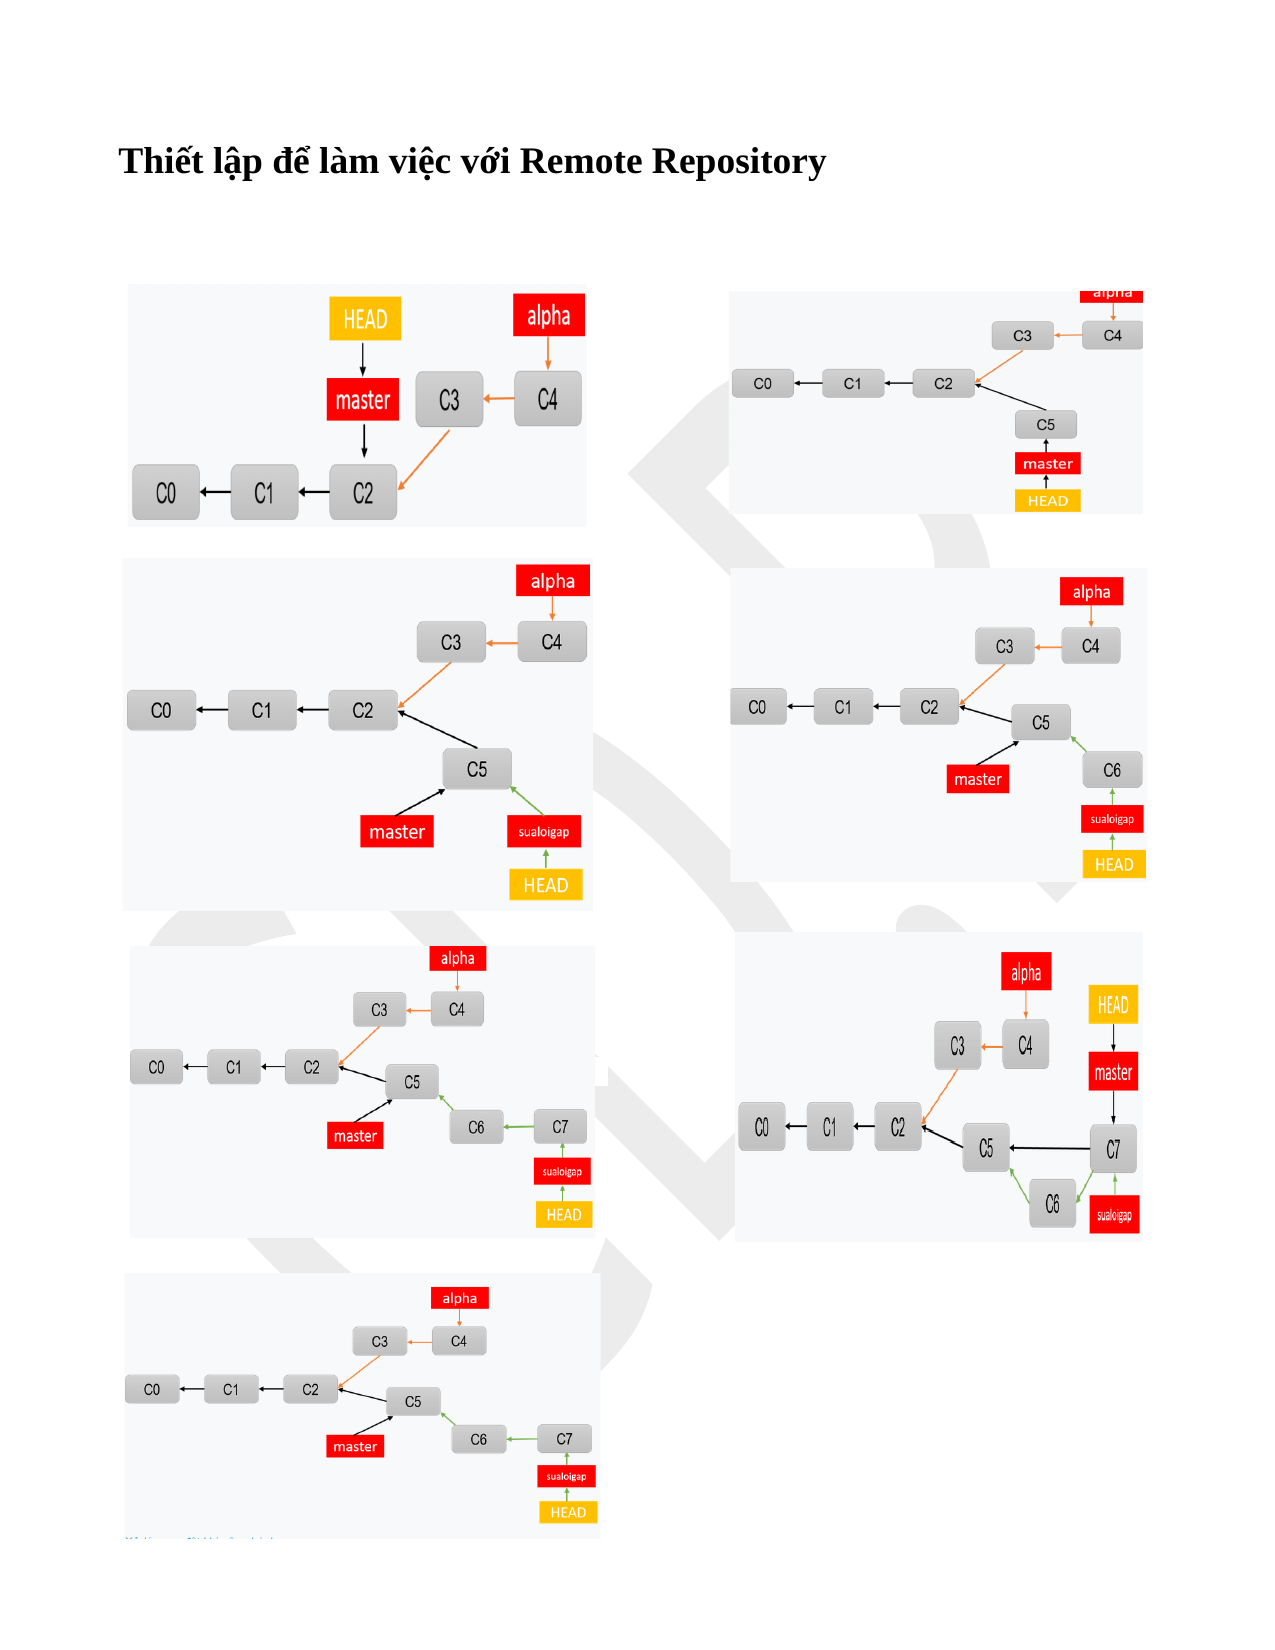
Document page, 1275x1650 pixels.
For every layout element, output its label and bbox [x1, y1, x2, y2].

picture [735, 932, 1143, 1242]
picture [124, 1273, 601, 1539]
picture [728, 291, 1143, 514]
picture [129, 946, 596, 1238]
picture [127, 284, 587, 527]
picture [730, 568, 1148, 882]
picture [122, 558, 593, 911]
